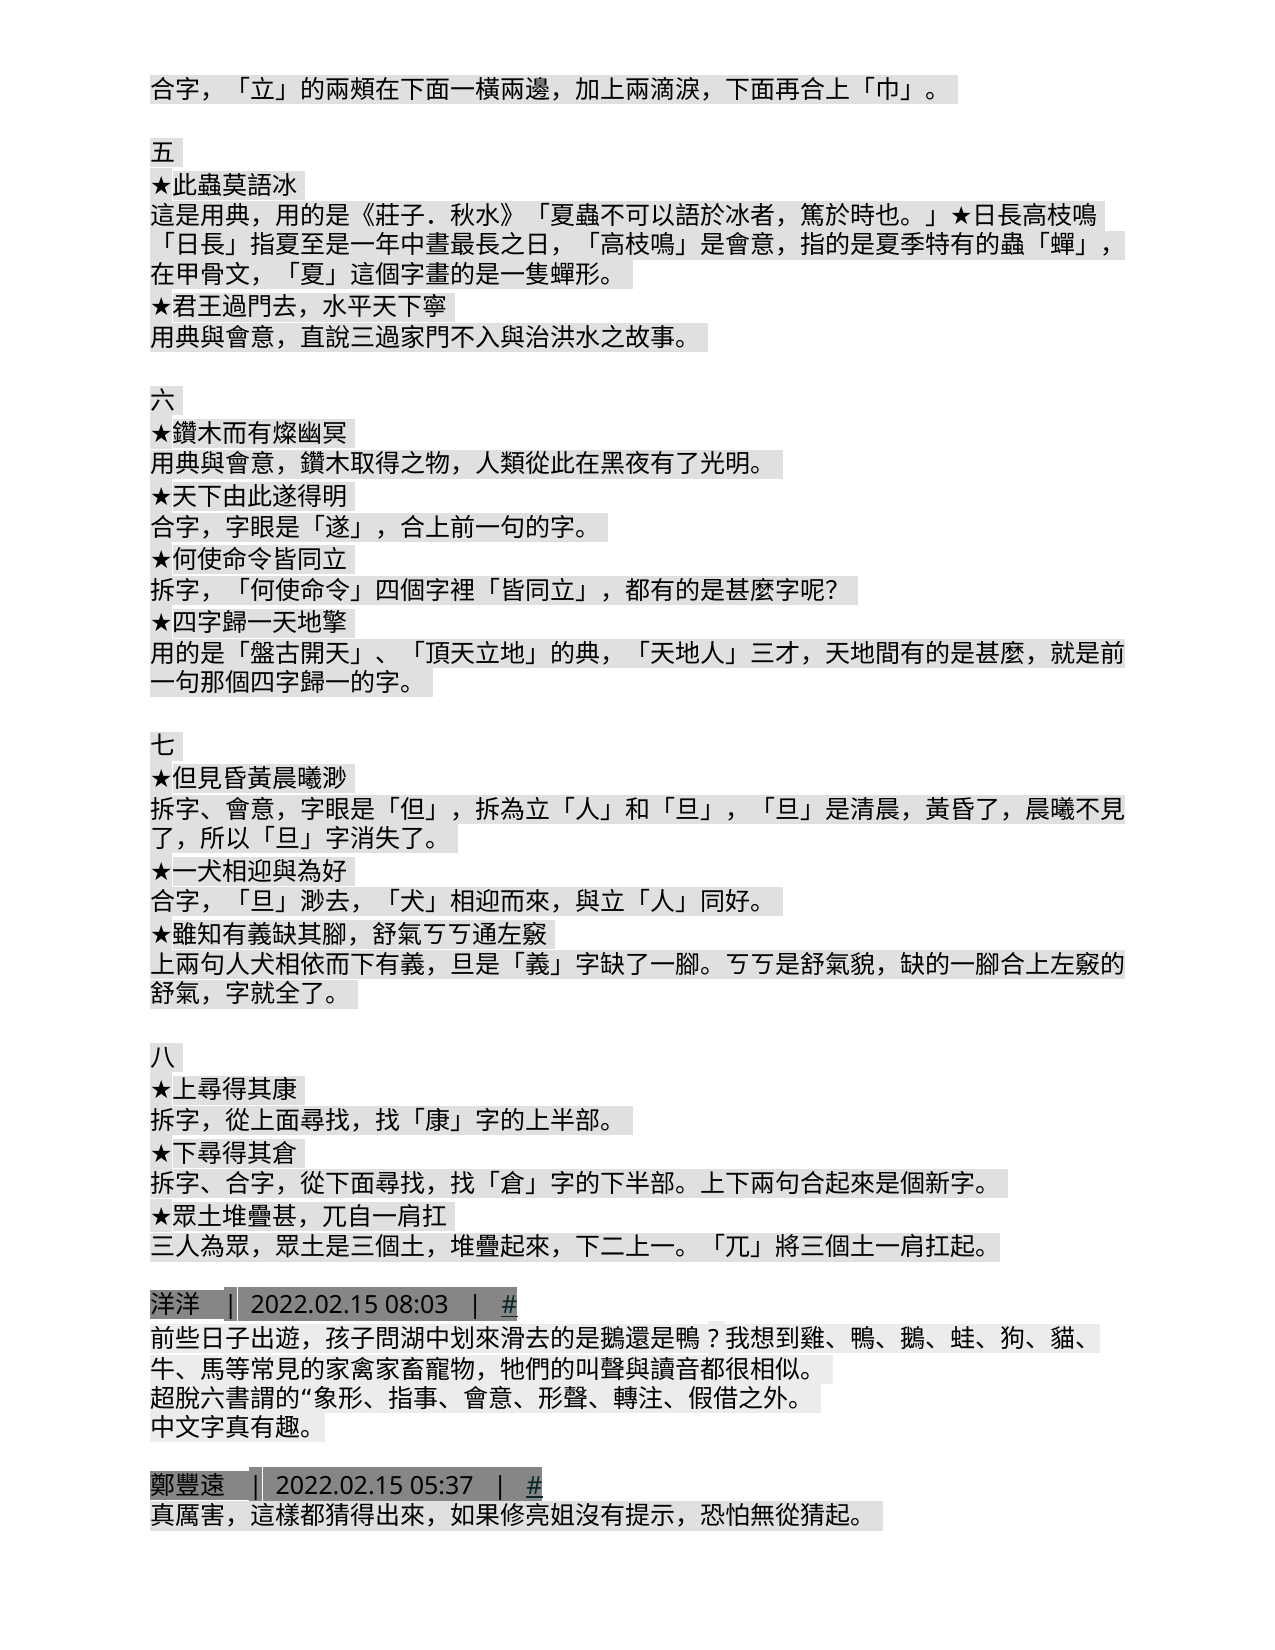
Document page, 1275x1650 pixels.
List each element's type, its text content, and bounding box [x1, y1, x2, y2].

text 合字，「立」的兩頰在下面一橫兩邊，加上兩滴淚，下面再合上「巾」。 五 ★此蟲莫語冰 這是用典，用的是《莊子．秋水》「夏蟲不可以語於冰者，篤於時也。」★日長高枝鳴 「日長」指夏至是一年中晝最長之日，「高枝鳴」是會意，指的是夏季特有的蟲「蟬」，在甲骨文，「夏」這個字畫的是一隻蟬形。 ★君王過門去，水平天下寧 用典與會意，直說三過家門不入與治洪水之故事。 六 ★鑽木而有燦幽冥 用典與會意，鑽木取得之物，人類從此在黑夜有了光明。 ★天下由此遂得明 合字，字眼是「遂」，合上前一句的字。 ★何使命令皆同立 拆字，「何使命令」四個字裡「皆同立」，都有的是甚麼字呢？ ★四字歸一天地擎 用的是「盤古開天」、「頂天立地」的典，「天地人」三才，天地間有的是甚麼，就是前一句那個四字歸一的字。 七 ★但見昏黃晨曦渺 拆字、會意，字眼是「但」，拆為立「人」和「旦」，「旦」是清晨，黃昏了，晨曦不見了，所以「旦」字消失了。 ★一犬相迎與為好 合字，「旦」渺去，「犬」相迎而來，與立「人」同好。 ★雖知有義缺其腳，舒氣ㄎㄎ通左竅 上兩句人犬相依而下有義，旦是「義」字缺了一腳。ㄎㄎ是舒氣貌，缺的一腳合上左竅的舒氣，字就全了。 八 ★上尋得其康 拆字，從上面尋找，找「康」字的上半部。 ★下尋得其倉 拆字、合字，從下面尋找，找「倉」字的下半部。上下兩句合起來是個新字。 ★眾土堆疊甚，兀自一肩扛 三人為眾，眾土是三個土，堆疊起來，下二上一。「兀」將三個土一肩扛起。 [150, 75, 1125, 1262]
text 前些日子出遊，孩子問湖中划來滑去的是鵝還是鴨 ? 我想到雞、鴨、鵝、蛙、狗、貓、牛、馬等常見的家禽家畜寵物，牠們的叫聲與讀音都很相似。 超脫六書謂的“象形、指事、會意、形聲、轉注、假借之外。 中文字真有趣。 [150, 1321, 1125, 1442]
text 真厲害，這樣都猜得出來，如果修亮姐沒有提示，恐怕無從猜起。 [150, 1501, 1125, 1564]
text 洋洋 | 2022.02.15 08:03 | # [150, 1287, 1125, 1321]
text 鄭豐遠 | 2022.02.15 05:37 | # [150, 1467, 1125, 1501]
